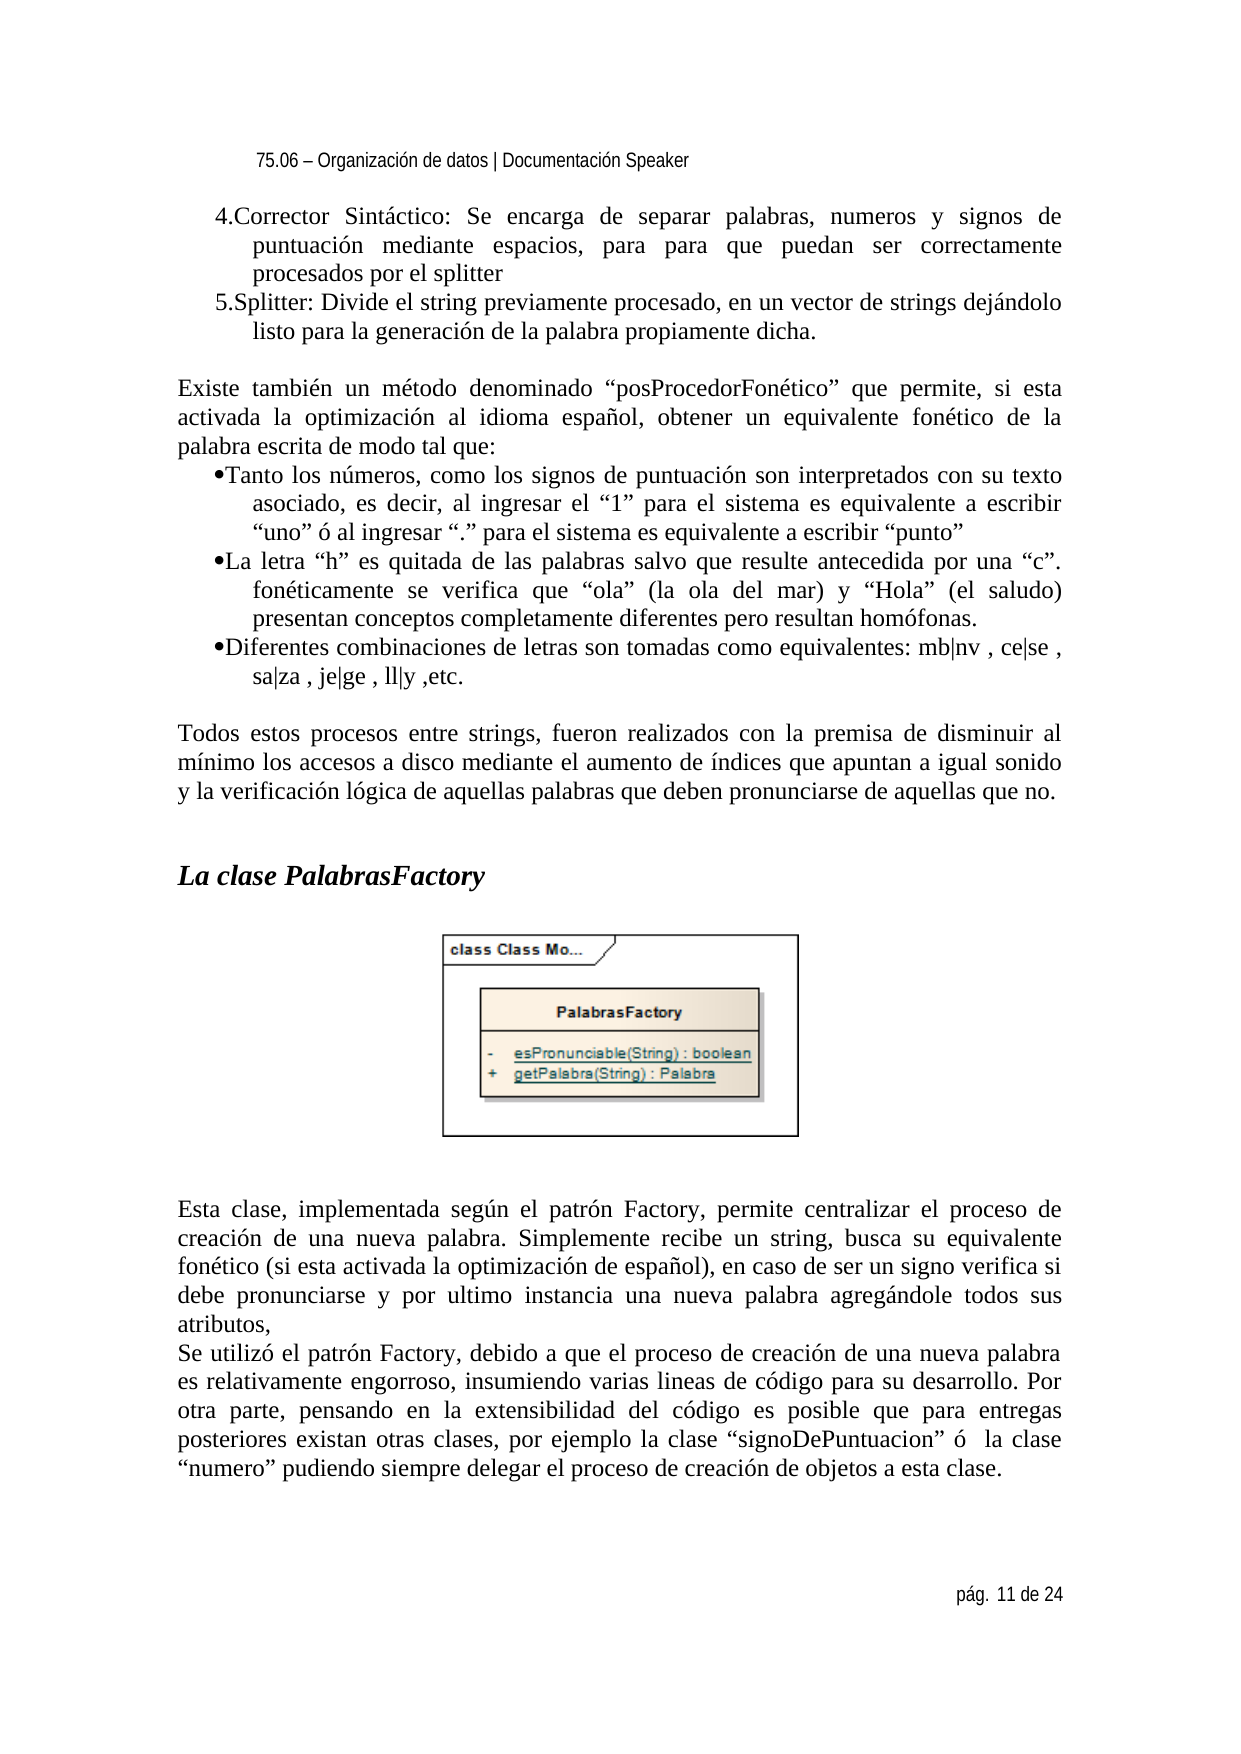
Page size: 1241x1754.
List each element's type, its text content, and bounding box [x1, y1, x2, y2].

list La letra “h” es quitada de las palabras salvo que resulte antecedida por una “c”. fonéticamente se verifica que “ola” (la ola del mar) y “Hola” (el saludo) presentan conceptos completamente diferentes pero resultan homófonas. [215, 546, 1063, 632]
picture [441, 933, 799, 1137]
list Corrector Sintáctico: Se encarga de separar palabras, numeros y signos de puntuación mediante espacios, para para que puedan ser correctamente procesados por el splitter [215, 201, 1063, 287]
text Esta clase, implementada según el patrón Factory, permite centralizar el proceso de creación de una nueva palabra. Simplemente recibe un string, busca su equivalente fonético (si esta activada la optimización de español), en caso de ser un signo verifica si debe pronunciarse y por ultimo instancia una nueva palabra agregándole todos sus atributos, [177, 1194, 1063, 1338]
text Todos estos procesos entre strings, fueron realizados con la premisa de disminuir al mínimo los accesos a disco mediante el aumento de índices que apuntan a igual sonido y la verificación lógica de aquellas palabras que deben pronunciarse de aquellas que no. [177, 718, 1063, 805]
text Se utilizó el patrón Factory, debido a que el proceso de creación de una nueva palabra es relativamente engorroso, insumiendo varias lineas de código para su desarrollo. Por otra parte, pensando en la extensibilidad del código es posible que para entregas posteriores existan otras clases, por ejemplo la clase “signoDePuntuacion” ó la clase “numero” pudiendo siempre delegar el proceso de creación de objetos a esta clase. [177, 1338, 1063, 1481]
list Tanto los números, como los signos de puntuación son interpretados con su texto asociado, es decir, al ingresar el “1” para el sistema es equivalente a escribir “uno” ó al ingresar “.” para el sistema es equivalente a escribir “punto” [215, 460, 1063, 546]
list Splitter: Divide el string previamente procesado, en un vector de strings dejándolo listo para la generación de la palabra propiamente dicha. [215, 287, 1063, 345]
list Diferentes combinaciones de letras son tomadas como equivalentes: mb|nv , ce|se , sa|za , je|ge , ll|y ,etc. [215, 632, 1063, 690]
text Existe también un método denominado “posProcedorFonético” que permite, si esta activada la optimización al idioma español, obtener un equivalente fonético de la palabra escrita de modo tal que: [177, 373, 1063, 460]
subtitle La clase PalabrasFactory [177, 858, 1063, 892]
